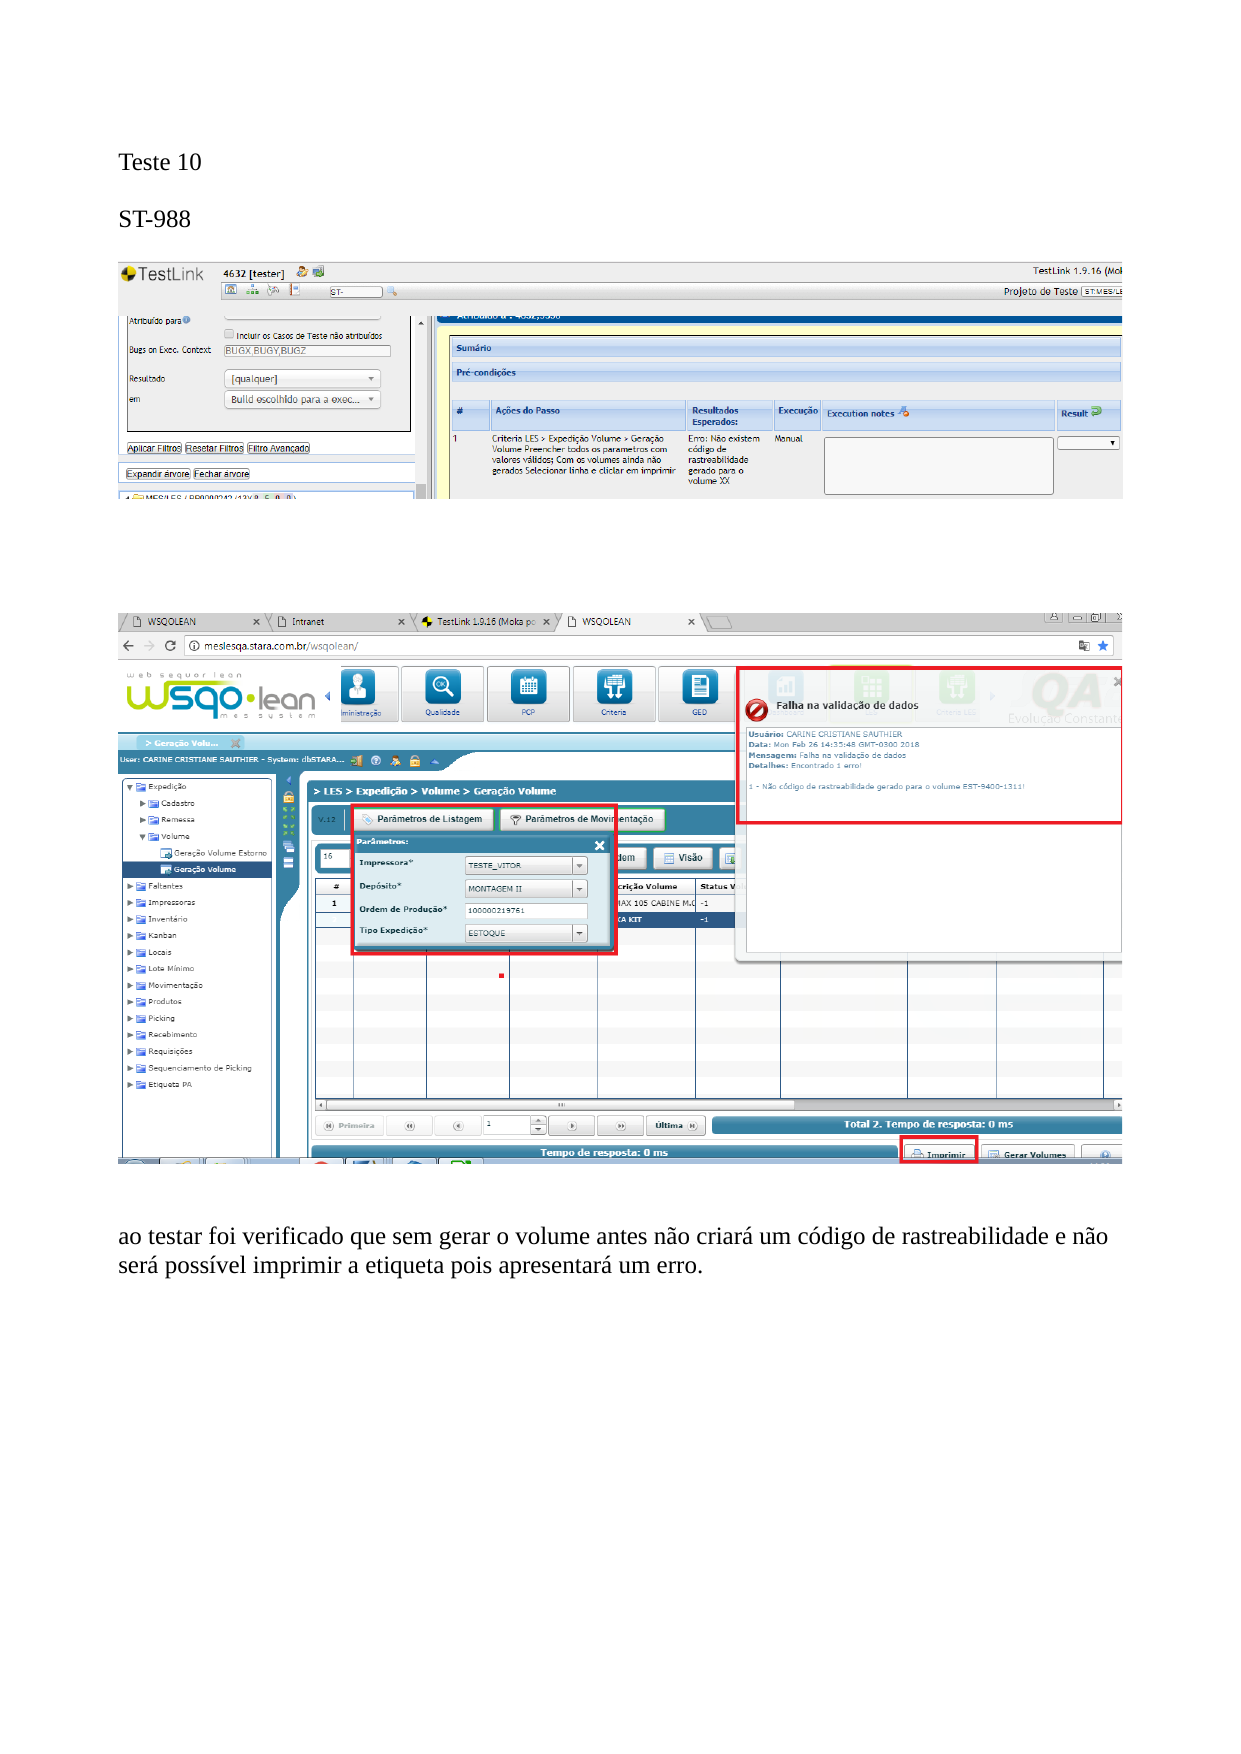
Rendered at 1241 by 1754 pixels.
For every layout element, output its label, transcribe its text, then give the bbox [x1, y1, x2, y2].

text Teste 10 [118, 147, 1122, 176]
picture [118, 261, 1123, 499]
picture [118, 613, 1123, 1164]
text ST-988 [118, 204, 1122, 233]
text ao testar foi verificado que sem gerar o volume antes não criará um código de rastreabilidade e não será possível imprimir a etiqueta pois apresentará um erro. [118, 1221, 1122, 1279]
